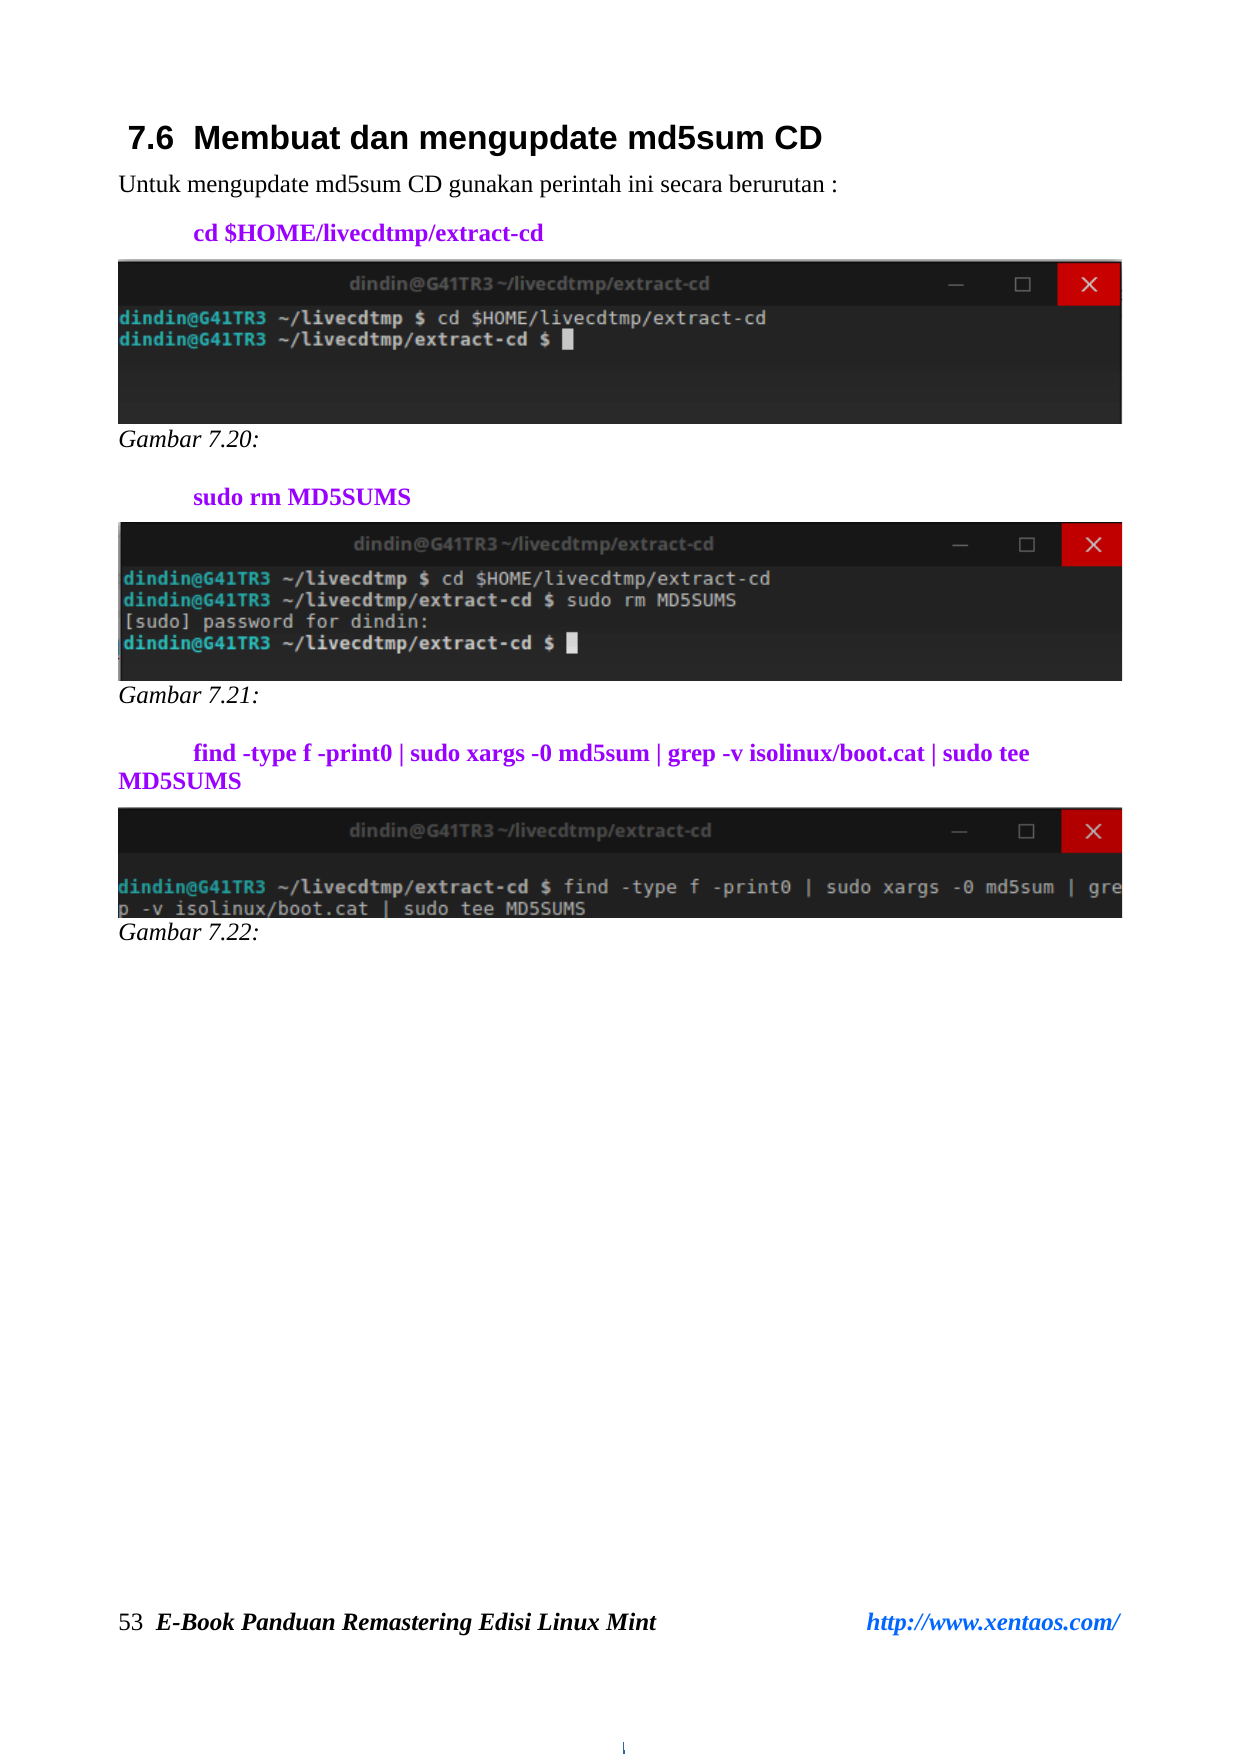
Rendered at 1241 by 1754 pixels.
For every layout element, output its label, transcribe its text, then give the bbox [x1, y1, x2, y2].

text sudo rm MD5SUMS [118, 482, 1122, 510]
picture [118, 522, 1123, 681]
text Gambar 7.21: [118, 681, 1122, 709]
picture [118, 259, 1123, 424]
text find -type f -print0 | sudo xargs -0 md5sum | grep -v isolinux/boot.cat | sudo tee MD5SUMS [118, 738, 1122, 795]
text Gambar 7.22: [118, 918, 1122, 946]
picture [118, 807, 1123, 918]
subtitle Membuat dan mengupdate md5sum CD [118, 118, 1122, 157]
text Untuk mengupdate md5sum CD gunakan perintah ini secara berurutan : [118, 169, 1122, 198]
text cd $HOME/livecdtmp/extract-cd [118, 218, 1122, 247]
text Gambar 7.20: [118, 424, 1122, 453]
